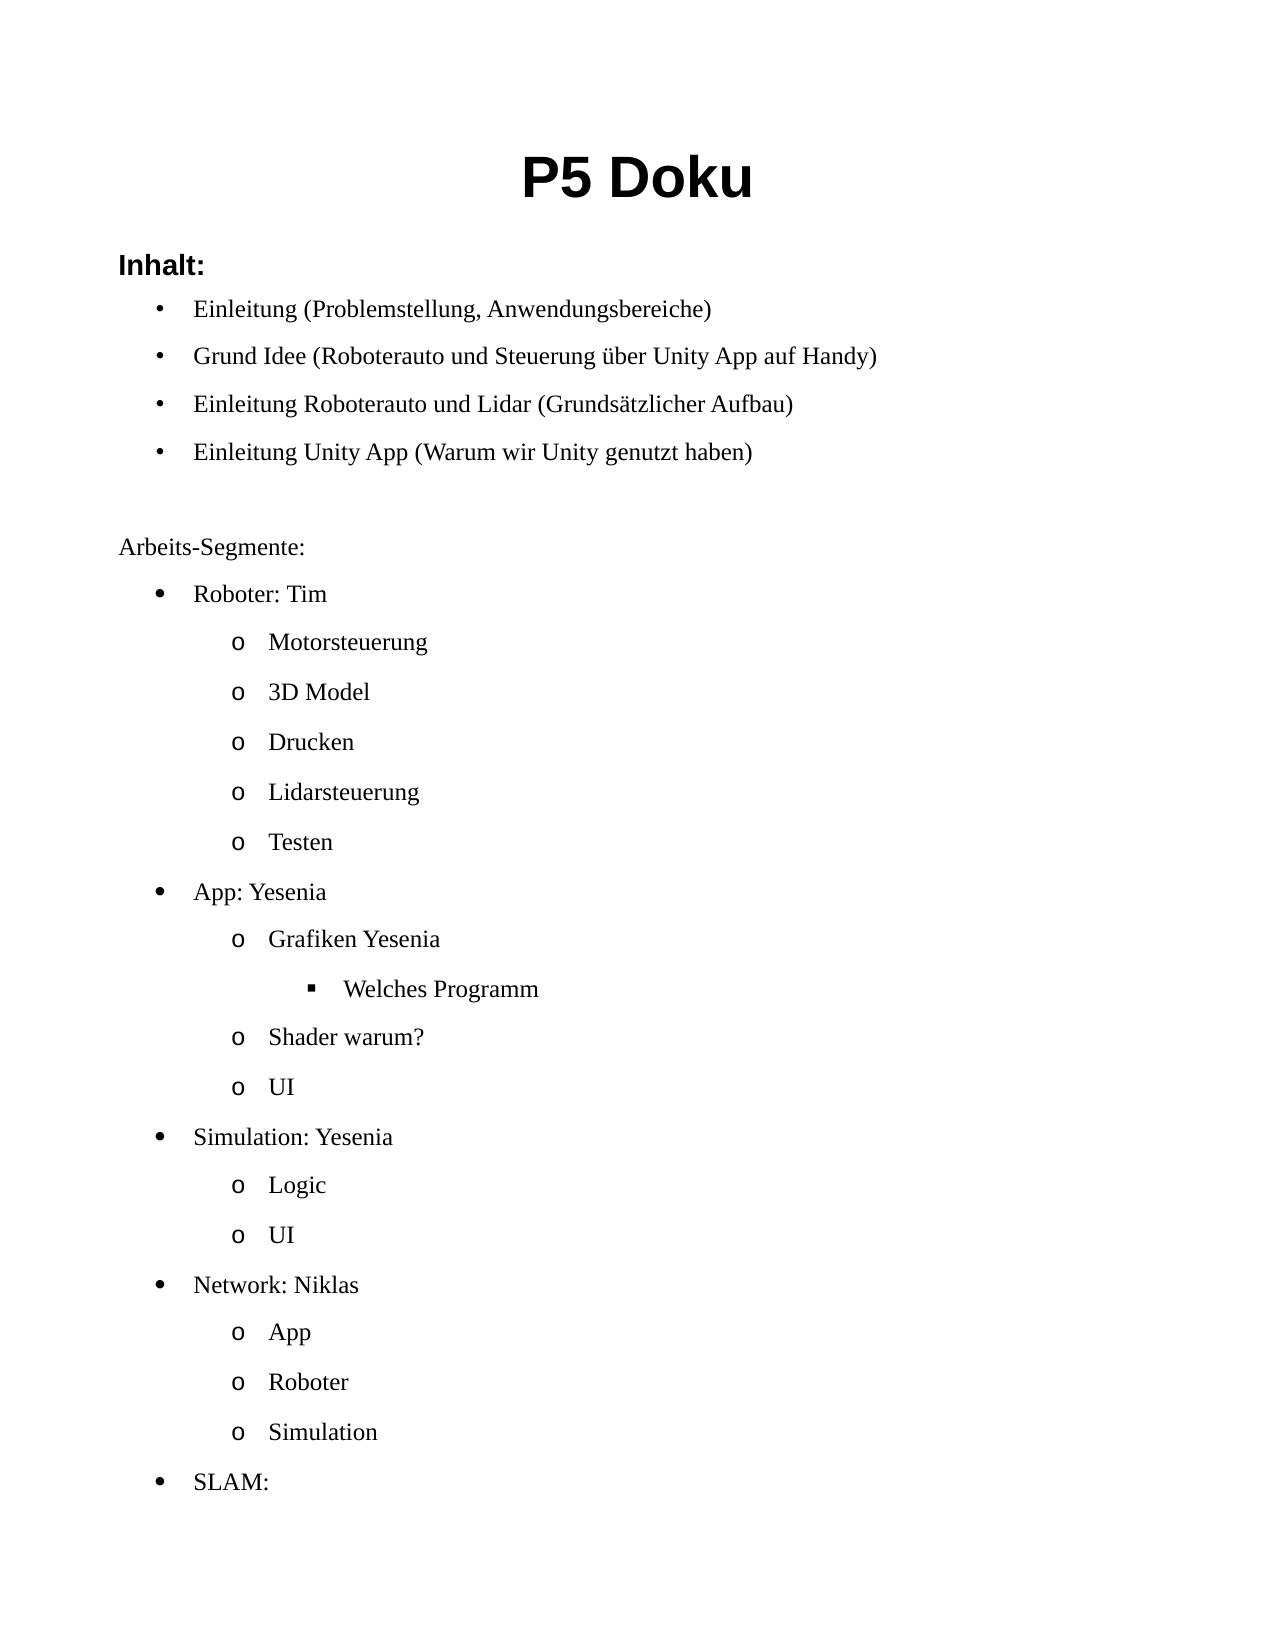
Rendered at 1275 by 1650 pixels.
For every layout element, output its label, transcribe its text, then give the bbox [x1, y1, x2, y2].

list Logic [231, 1170, 1157, 1201]
list Grund Idee (Roboterauto und Steuerung über Unity App auf Handy) [156, 341, 1157, 370]
list UI [231, 1072, 1157, 1103]
list Roboter [231, 1367, 1157, 1398]
list UI [231, 1220, 1157, 1251]
list Welches Programm [306, 974, 1157, 1003]
list Testen [231, 827, 1157, 858]
list Einleitung Roboterauto und Lidar (Grundsätzlicher Aufbau) [156, 389, 1157, 418]
subtitle Inhalt: [118, 248, 1157, 281]
list Shader warum? [231, 1022, 1157, 1053]
list App: Yesenia [156, 877, 1157, 906]
list App [231, 1317, 1157, 1348]
text P5 Doku [118, 143, 1157, 210]
list Simulation: Yesenia [156, 1122, 1157, 1151]
list 3D Model [231, 677, 1157, 708]
list Einleitung Unity App (Warum wir Unity genutzt haben) [156, 437, 1157, 465]
list Lidarsteuerung [231, 777, 1157, 808]
list Roboter: Tim [156, 579, 1157, 608]
list Network: Niklas [156, 1270, 1157, 1298]
text Arbeits-Segmente: [118, 532, 1157, 561]
list Einleitung (Problemstellung, Anwendungsbereiche) [156, 294, 1157, 322]
list Drucken [231, 727, 1157, 758]
list Motorsteuerung [231, 627, 1157, 658]
list Simulation [231, 1417, 1157, 1448]
list SLAM: [156, 1467, 1157, 1496]
list Grafiken Yesenia [231, 924, 1157, 955]
